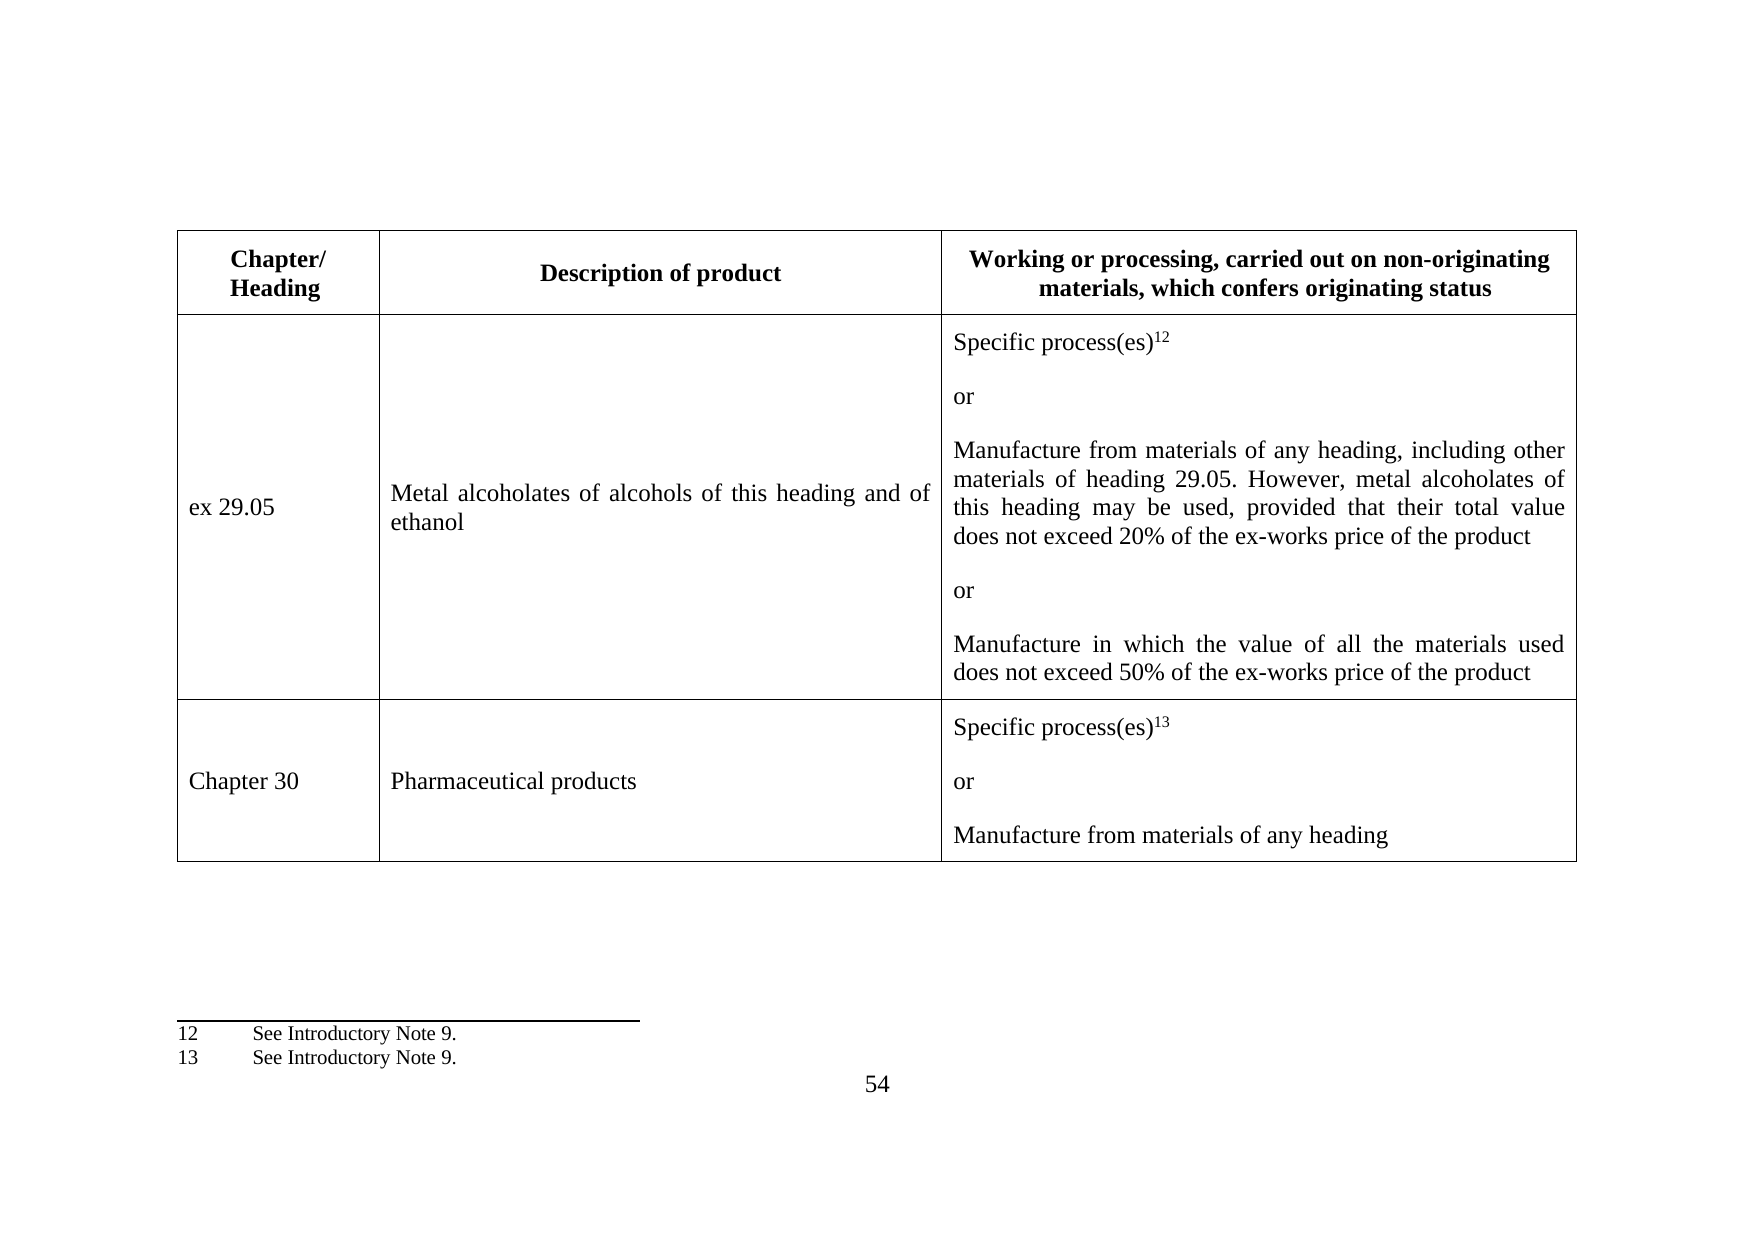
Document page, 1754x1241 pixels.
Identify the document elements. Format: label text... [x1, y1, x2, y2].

table_header Working or processing, carried out on non-originating materials, which confers originating status [942, 231, 1576, 314]
table_cell Specific process(es) or Manufacture from materials of any heading, including other materials of heading 29.05. However, metal alcoholates of this heading may be used, provided that their total value does not exceed 20% of the ex-works price of the product or Manufacture in which the value of all the materials used does not exceed 50% of the ex-works price of the product [942, 315, 1576, 699]
table_header Description of product [380, 231, 941, 314]
table_cell Specific process(es) or Manufacture from materials of any heading [942, 700, 1576, 861]
table_header Chapter/ Heading [178, 231, 379, 314]
table_cell ex 29.05 [178, 315, 379, 699]
table_cell Metal alcoholates of alcohols of this heading and of ethanol [380, 315, 941, 699]
table_cell Pharmaceutical products [380, 700, 941, 861]
table_cell Chapter 30 [178, 700, 379, 861]
